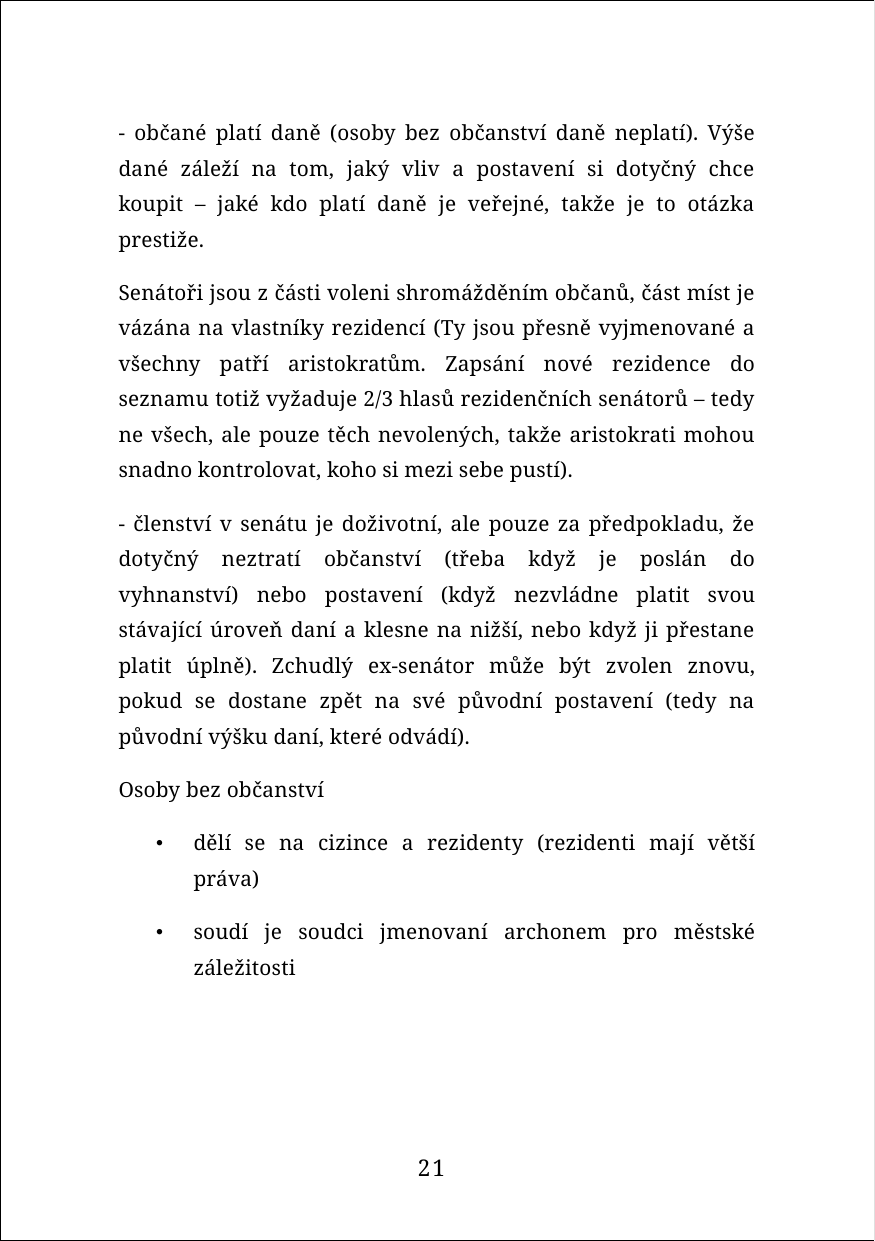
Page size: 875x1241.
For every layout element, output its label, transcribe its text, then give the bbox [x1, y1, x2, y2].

text Osoby bez občanství [118, 775, 756, 804]
text - členství v senátu je doživotní, ale pouze za předpokladu, že dotyčný neztratí občanství (třeba když je poslán do vyhnanství) nebo postavení (když nezvládne platit svou stávající úroveň daní a klesne na nižší, nebo když ji přestane platit úplně). Zchudlý ex-senátor může být zvolen znovu, pokud se dostane zpět na své původní postavení (tedy na původní výšku daní, které odvádí). [118, 509, 756, 750]
list dělí se na cizince a rezidenty (rezidenti mají větší práva) [156, 828, 756, 892]
list soudí je soudci jmenovaní archonem pro městské záležitosti [156, 917, 756, 981]
text Senátoři jsou z části voleni shromážděním občanů, část míst je vázána na vlastníky rezidencí (Ty jsou přesně vyjmenované a všechny patří aristokratům. Zapsání nové rezidence do seznamu totiž vyžaduje 2/3 hlasů rezidenčních senátorů – tedy ne všech, ale pouze těch nevolených, takže aristokrati mohou snadno kontrolovat, koho si mezi sebe pustí). [118, 278, 756, 484]
text - občané platí daně (osoby bez občanství daně neplatí). Výše dané záleží na tom, jaký vliv a postavení si dotyčný chce koupit – jaké kdo platí daně je veřejné, takže je to otázka prestiže. [118, 118, 756, 253]
